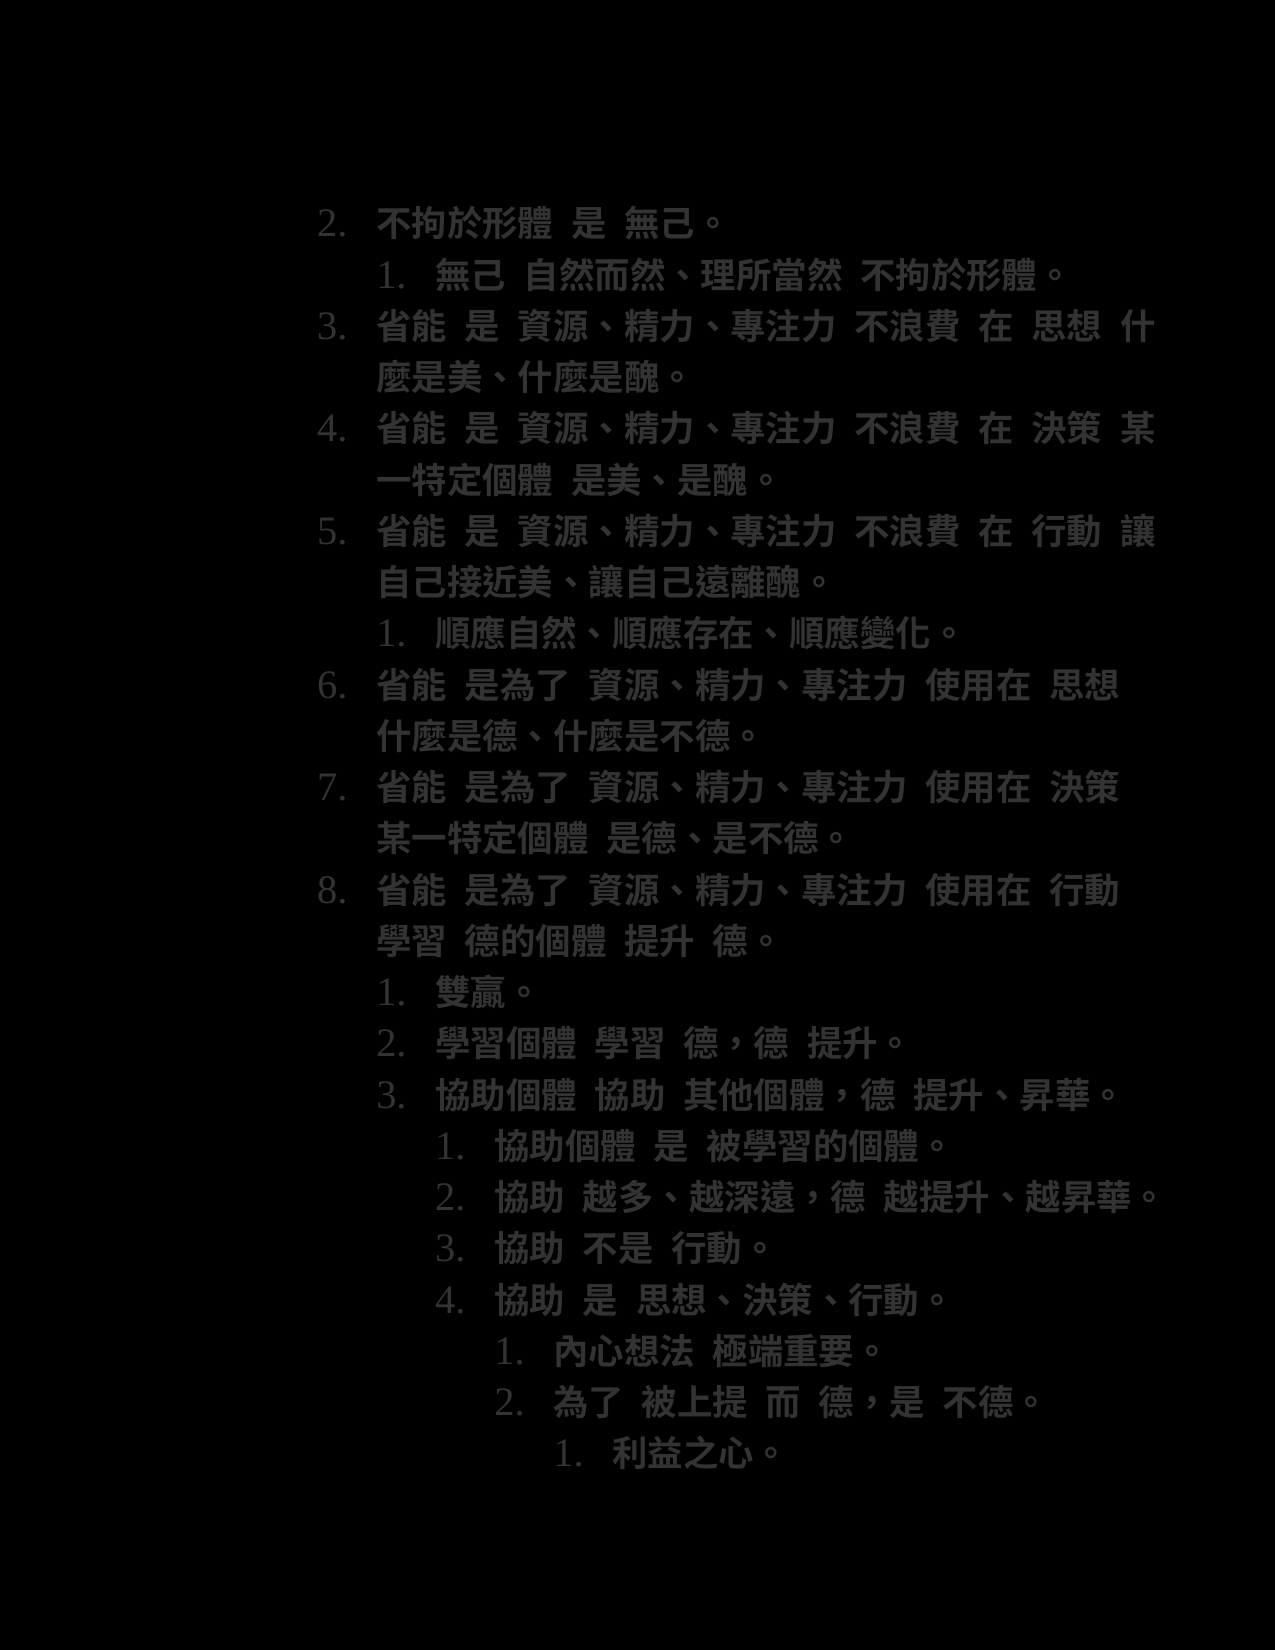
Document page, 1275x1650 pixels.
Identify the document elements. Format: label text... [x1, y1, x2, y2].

list 省能 是為了 資源、精力、專注力 使用在 行動 學習 德的個體 提升 德。 [317, 862, 1157, 964]
list 順應自然、順應存在、順應變化。 [376, 606, 1157, 657]
list 協助個體 協助 其他個體，德 提升、昇華。 [376, 1067, 1157, 1118]
list 內心想法 極端重要。 [494, 1323, 1157, 1374]
list 省能 是 資源、精力、專注力 不浪費 在 行動 讓自己接近美、讓自己遠離醜。 [317, 503, 1157, 606]
list 協助個體 是 被學習的個體。 [435, 1118, 1157, 1169]
list 協助 越多、越深遠，德 越提升、越昇華。 [435, 1169, 1157, 1221]
list 省能 是 資源、精力、專注力 不浪費 在 思想 什麼是美、什麼是醜。 [317, 298, 1157, 401]
list 不拘於形體 是 無己。 [317, 196, 1157, 247]
list 省能 是為了 資源、精力、專注力 使用在 決策 某一特定個體 是德、是不德。 [317, 759, 1157, 862]
list 利益之心。 [553, 1426, 1157, 1477]
list 省能 是 資源、精力、專注力 不浪費 在 決策 某一特定個體 是美、是醜。 [317, 401, 1157, 503]
list 無己 自然而然、理所當然 不拘於形體。 [376, 247, 1157, 298]
list 學習個體 學習 德，德 提升。 [376, 1016, 1157, 1067]
list 為了 被上提 而 德，是 不德。 [494, 1374, 1157, 1426]
list 省能 是為了 資源、精力、專注力 使用在 思想 什麼是德、什麼是不德。 [317, 657, 1157, 759]
list 協助 是 思想、決策、行動。 [435, 1272, 1157, 1323]
list 雙贏。 [376, 964, 1157, 1016]
list 協助 不是 行動。 [435, 1221, 1157, 1272]
